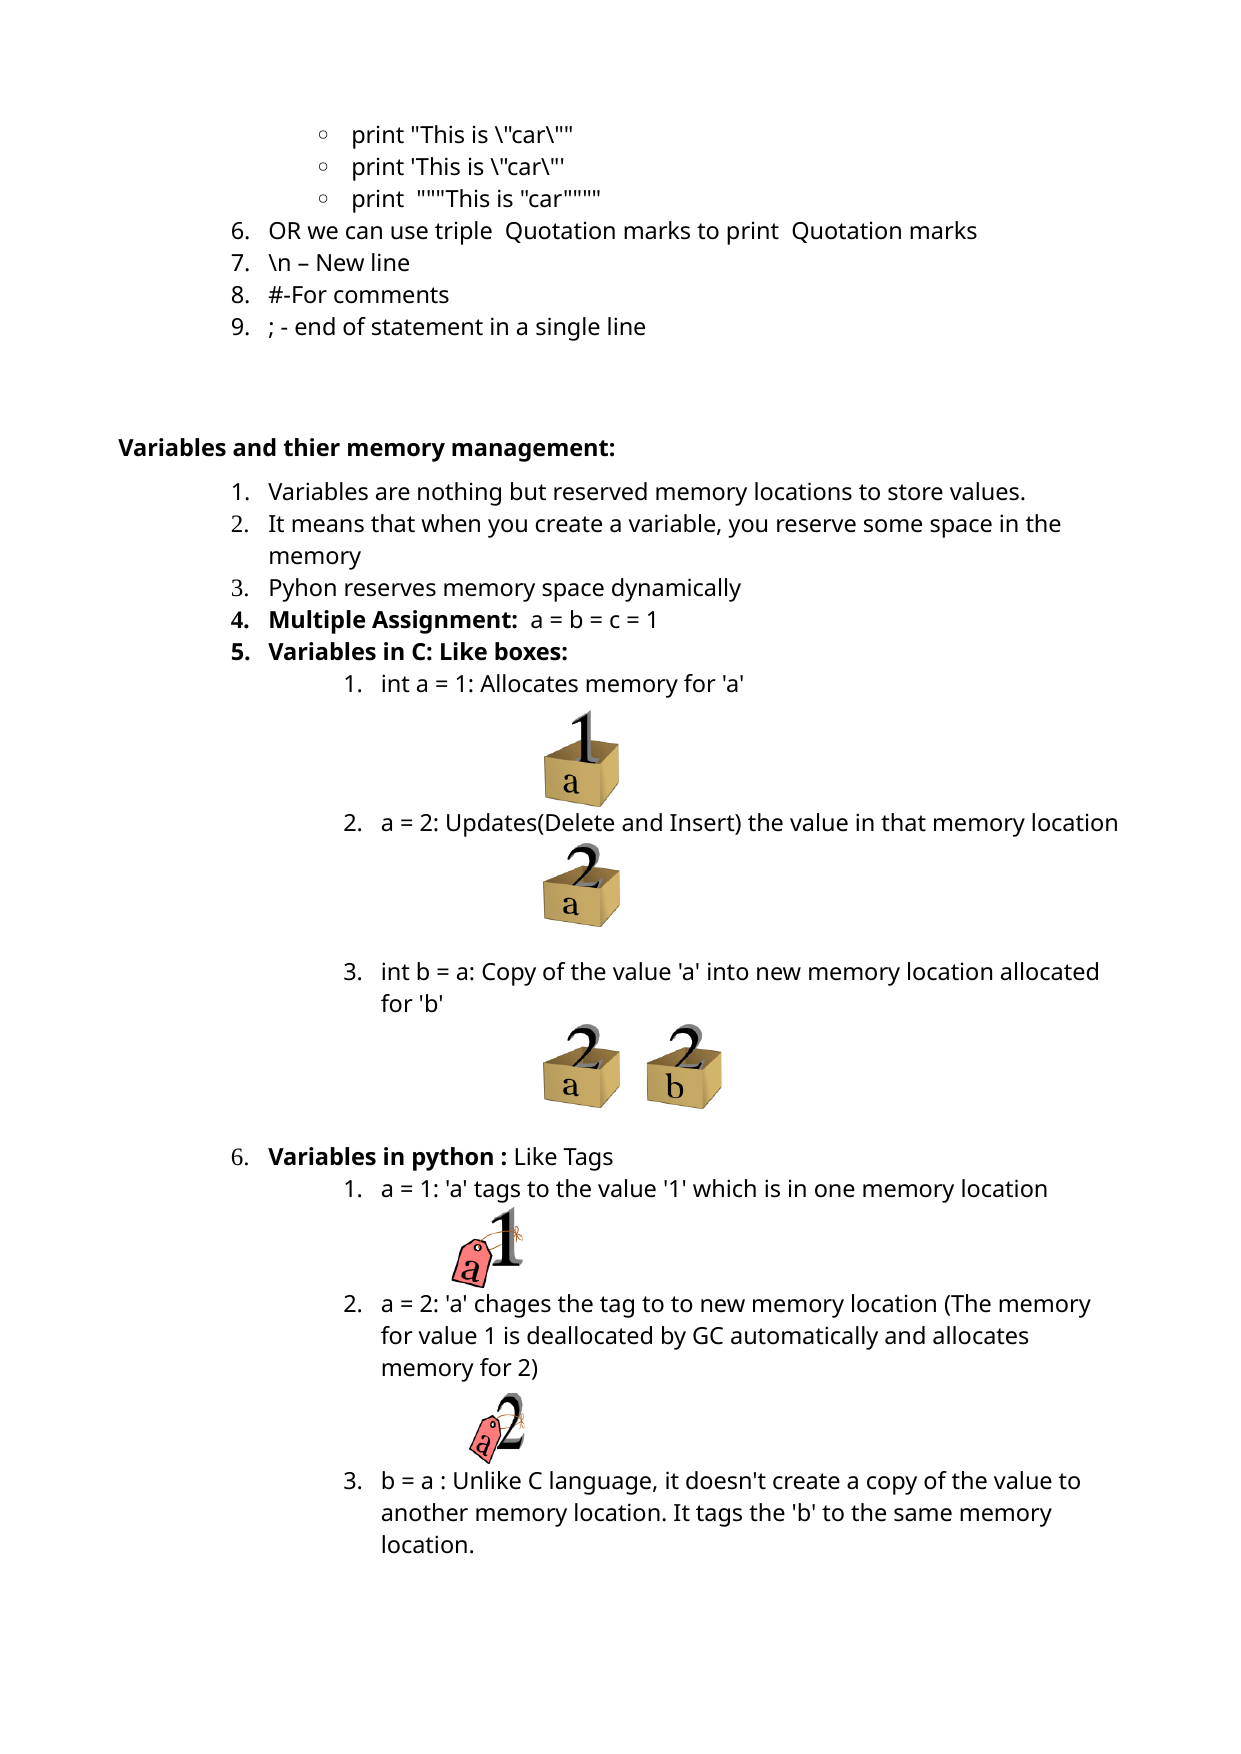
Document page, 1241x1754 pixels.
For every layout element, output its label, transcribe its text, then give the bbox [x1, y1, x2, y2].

subtitle Variables and thier memory management: [118, 431, 1122, 463]
list #-For comments [231, 278, 1122, 310]
list b = a : Unlike C language, it doesn't create a copy of the value to another memory location. It tags the 'b' to the same memory location. [343, 1384, 1122, 1560]
list OR we can use triple Quotation marks to print Quotation marks [231, 214, 1122, 246]
list print 'This is \"car\"' [313, 150, 1122, 182]
list a = 1: 'a' tags to the value '1' which is in one memory location [343, 1172, 1122, 1204]
list Pyhon reserves memory space dynamically [231, 571, 1122, 603]
list \n – New line [231, 246, 1122, 278]
list a = 2: Updates(Delete and Insert) the value in that memory location [343, 699, 1122, 838]
list int a = 1: Allocates memory for 'a' [343, 667, 1122, 699]
list Variables in C: Like boxes: [231, 635, 1122, 667]
list Variables in python : Like Tags [231, 1140, 1122, 1172]
picture [646, 1024, 722, 1109]
list a = 2: 'a' chages the tag to to new memory location (The memory for value 1 is deallocated by GC automatically and allocates memory for 2) [343, 1204, 1122, 1384]
list print """This is "car"""" [313, 182, 1122, 214]
list print "This is \"car\"" [313, 118, 1122, 150]
picture [469, 1393, 525, 1464]
picture [543, 1024, 620, 1108]
picture [543, 843, 620, 927]
picture [451, 1207, 523, 1288]
list int b = a: Copy of the value 'a' into new memory location allocated for 'b' [343, 955, 1122, 1019]
picture [544, 710, 619, 807]
list It means that when you create a variable, you reserve some space in the memory [231, 507, 1122, 571]
list Variables are nothing but reserved memory locations to store values. [231, 475, 1122, 507]
list ; - end of statement in a single line [231, 310, 1122, 342]
list Multiple Assignment: a = b = c = 1 [231, 603, 1122, 635]
